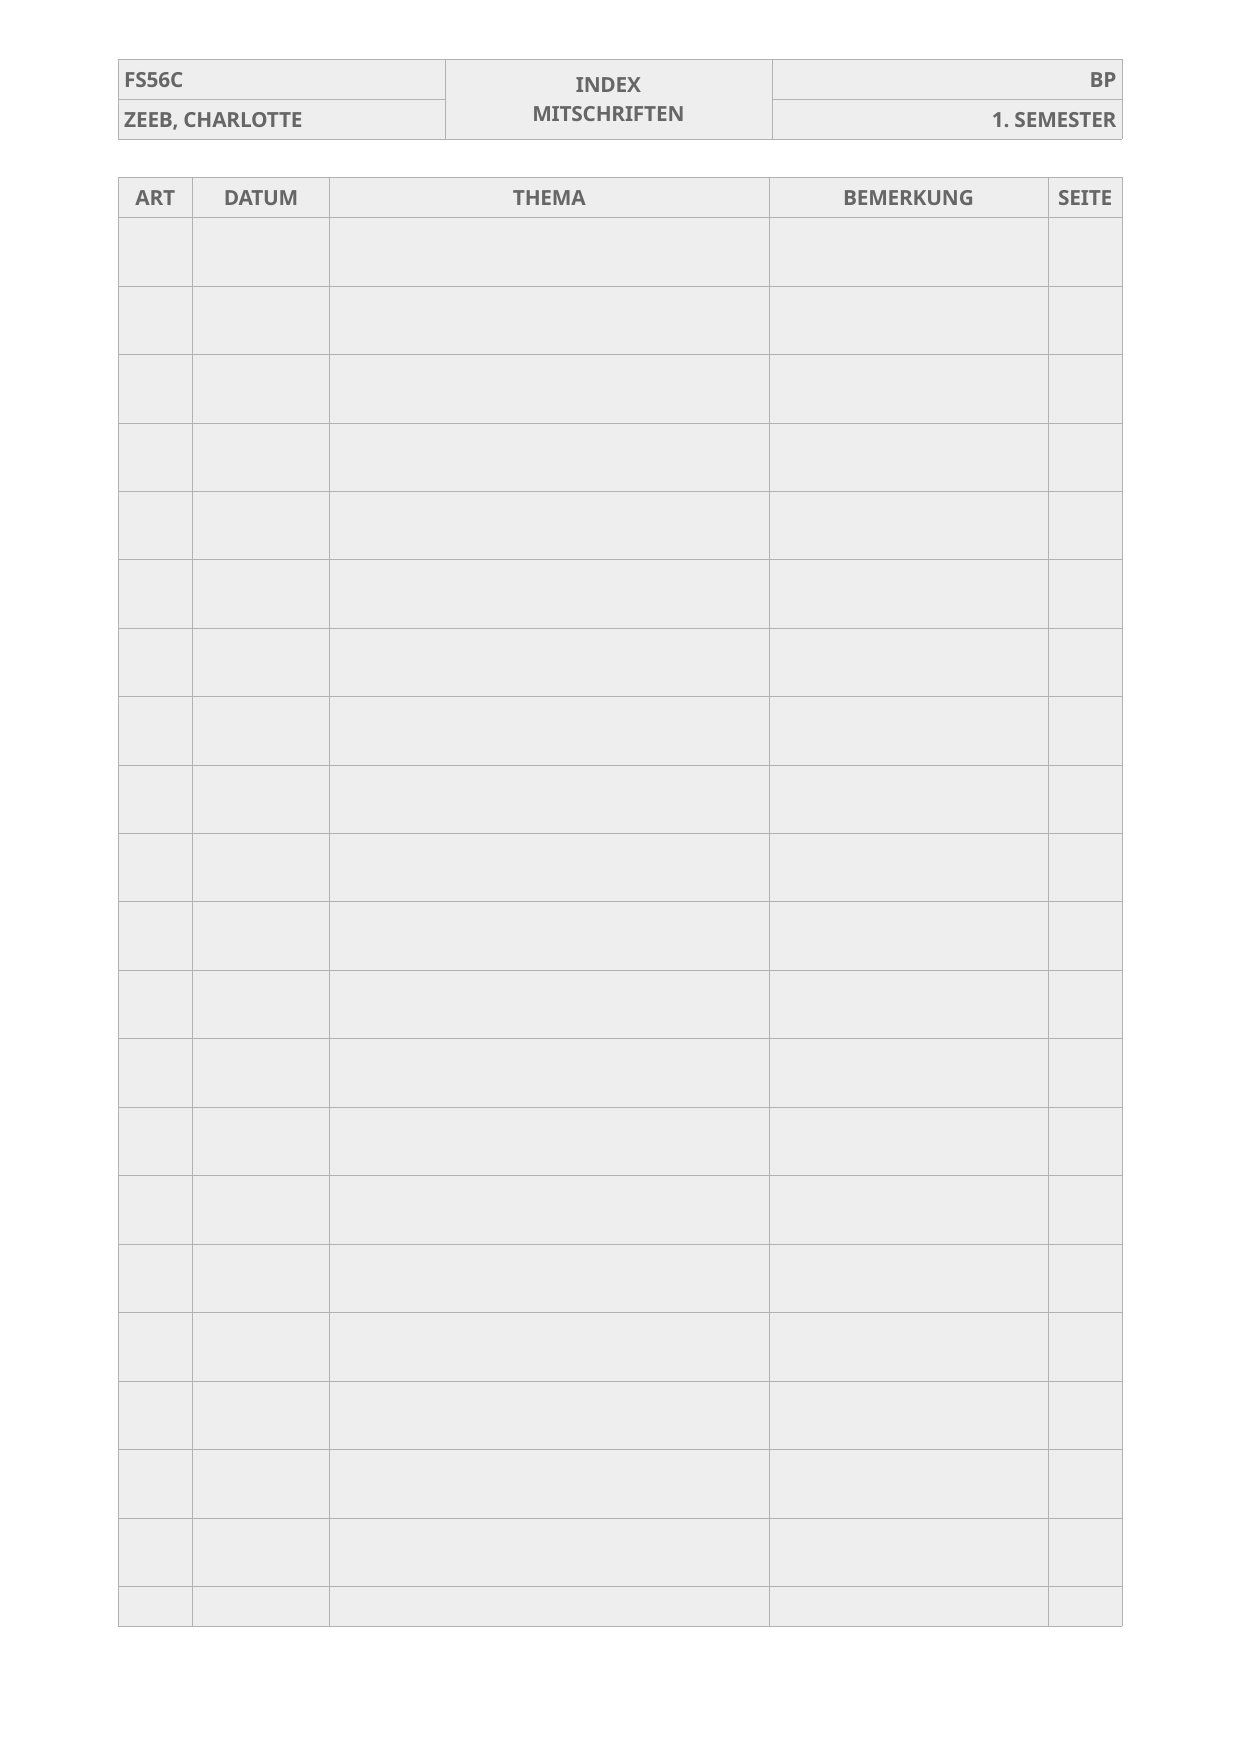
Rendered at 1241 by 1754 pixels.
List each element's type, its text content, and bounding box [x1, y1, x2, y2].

table_cell [1049, 834, 1122, 901]
table_cell [330, 1176, 769, 1244]
table_header BEMERKUNG [770, 178, 1048, 217]
table_cell [770, 218, 1048, 286]
table_cell [193, 492, 329, 559]
table_cell [119, 287, 192, 354]
table_cell [193, 1450, 329, 1517]
table_cell [193, 902, 329, 970]
table_cell [119, 218, 192, 286]
table_cell [1049, 1450, 1122, 1517]
table_cell [1049, 287, 1122, 354]
table_cell [119, 902, 192, 970]
table_cell [330, 424, 769, 491]
table_cell [1049, 902, 1122, 970]
table_cell [119, 629, 192, 696]
table_cell [193, 287, 329, 354]
table_cell [770, 766, 1048, 833]
table_cell [119, 355, 192, 422]
table_cell [1049, 218, 1122, 286]
table_cell [770, 1313, 1048, 1381]
table_cell [330, 902, 769, 970]
table_cell [193, 629, 329, 696]
table_cell [1049, 766, 1122, 833]
table_cell [770, 1108, 1048, 1175]
table_cell [770, 1382, 1048, 1449]
table_cell [330, 1519, 769, 1586]
table_header DATUM [193, 178, 329, 217]
table_cell [193, 1313, 329, 1381]
table_cell [193, 218, 329, 286]
table_cell [330, 1313, 769, 1381]
table_cell [770, 355, 1048, 422]
table_cell [1049, 1519, 1122, 1586]
table_cell [1049, 697, 1122, 764]
table_cell [119, 1176, 192, 1244]
table_cell [770, 629, 1048, 696]
table_cell [1049, 560, 1122, 628]
table_cell [770, 1245, 1048, 1312]
table_cell [1049, 629, 1122, 696]
table_cell [193, 1176, 329, 1244]
table_cell [119, 834, 192, 901]
table_cell [770, 1587, 1048, 1626]
table_cell [119, 424, 192, 491]
table_cell [330, 492, 769, 559]
table_cell [1049, 1108, 1122, 1175]
table_cell [770, 697, 1048, 764]
table_cell [119, 697, 192, 764]
table_cell [119, 1039, 192, 1107]
table_cell [330, 1245, 769, 1312]
table_cell [119, 1450, 192, 1517]
table_cell [193, 1587, 329, 1626]
table_cell [119, 766, 192, 833]
table_cell [1049, 1587, 1122, 1626]
table_cell [119, 1382, 192, 1449]
table_cell [1049, 355, 1122, 422]
table_cell [330, 629, 769, 696]
table_cell [1049, 1382, 1122, 1449]
table_cell [193, 424, 329, 491]
table_header ART [119, 178, 192, 217]
table_cell [330, 1450, 769, 1517]
table_cell [770, 1519, 1048, 1586]
table_cell [193, 766, 329, 833]
table_cell [1049, 1245, 1122, 1312]
table_cell [770, 492, 1048, 559]
table_cell [119, 1313, 192, 1381]
table_cell [119, 560, 192, 628]
table_cell [770, 902, 1048, 970]
table_cell [770, 971, 1048, 1038]
table_cell [770, 287, 1048, 354]
table_cell [330, 697, 769, 764]
table_cell [770, 834, 1048, 901]
table_cell [193, 1519, 329, 1586]
table_cell [770, 1450, 1048, 1517]
table_cell [330, 766, 769, 833]
table_header THEMA [330, 178, 769, 217]
table_cell [770, 1039, 1048, 1107]
table_cell [119, 1108, 192, 1175]
table_cell [330, 971, 769, 1038]
table_cell [119, 971, 192, 1038]
table_cell [770, 424, 1048, 491]
table_cell [193, 355, 329, 422]
table_cell [193, 1039, 329, 1107]
table_cell [1049, 424, 1122, 491]
table_cell [770, 1176, 1048, 1244]
table_cell [330, 1587, 769, 1626]
table_cell [119, 1245, 192, 1312]
table_cell [330, 218, 769, 286]
table_cell [193, 1108, 329, 1175]
table_cell [119, 1587, 192, 1626]
table_cell [330, 287, 769, 354]
table_cell [193, 1382, 329, 1449]
table_cell [1049, 492, 1122, 559]
table_cell [119, 492, 192, 559]
table_cell [193, 971, 329, 1038]
table_cell [330, 1382, 769, 1449]
table_cell [193, 834, 329, 901]
table_cell [1049, 1313, 1122, 1381]
table_cell [770, 560, 1048, 628]
table_cell [193, 697, 329, 764]
table_cell [119, 1519, 192, 1586]
table_cell [193, 1245, 329, 1312]
table_cell [1049, 1176, 1122, 1244]
table_cell [330, 560, 769, 628]
table_cell [330, 355, 769, 422]
table_cell [330, 1039, 769, 1107]
table_cell [193, 560, 329, 628]
table_cell [1049, 1039, 1122, 1107]
table_cell [330, 834, 769, 901]
table_cell [1049, 971, 1122, 1038]
table_header SEITE [1049, 178, 1122, 217]
table_cell [330, 1108, 769, 1175]
